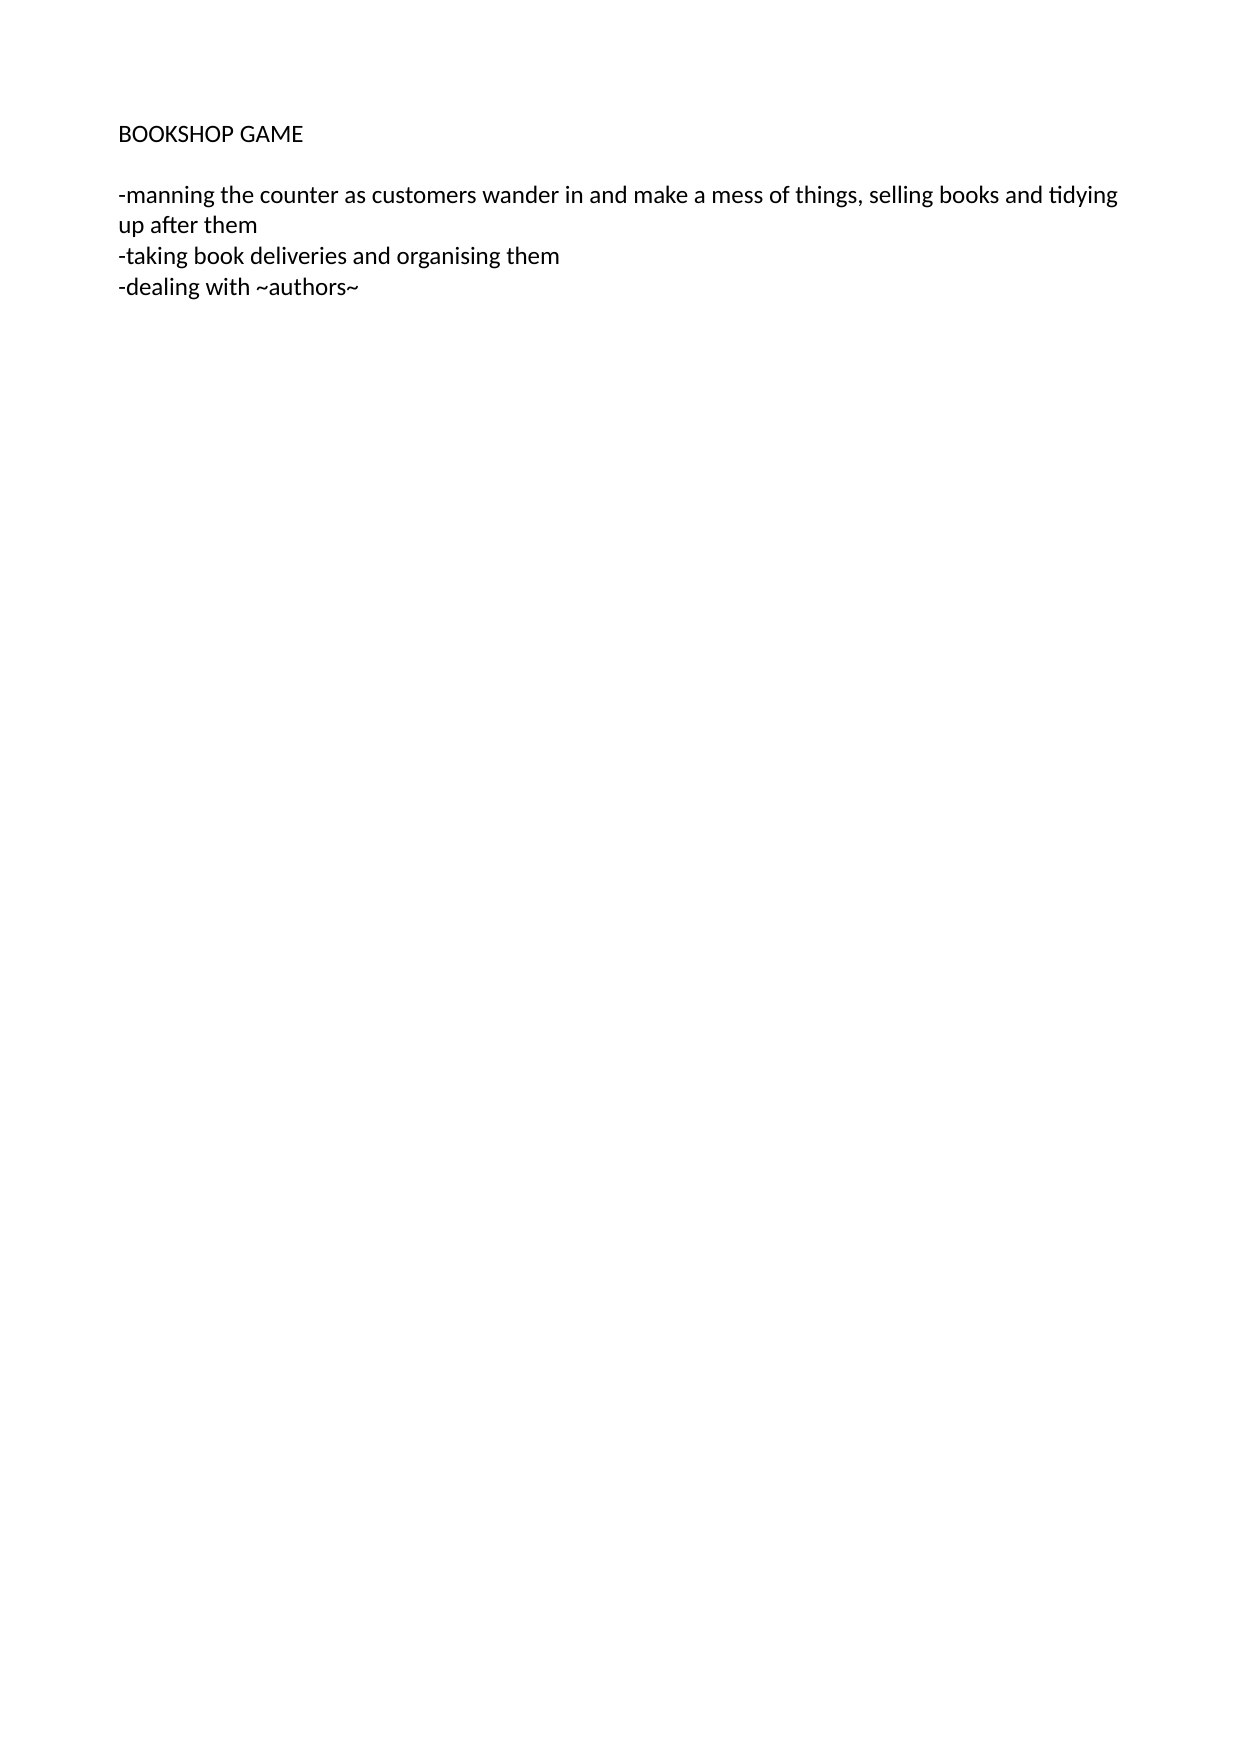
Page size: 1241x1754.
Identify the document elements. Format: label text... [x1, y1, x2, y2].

text -dealing with ~authors~ [118, 271, 1122, 301]
text BOOKSHOP GAME [118, 118, 1122, 149]
text -taking book deliveries and organising them [118, 240, 1122, 271]
text -manning the counter as customers wander in and make a mess of things, selling books and tidying up after them [118, 179, 1122, 240]
